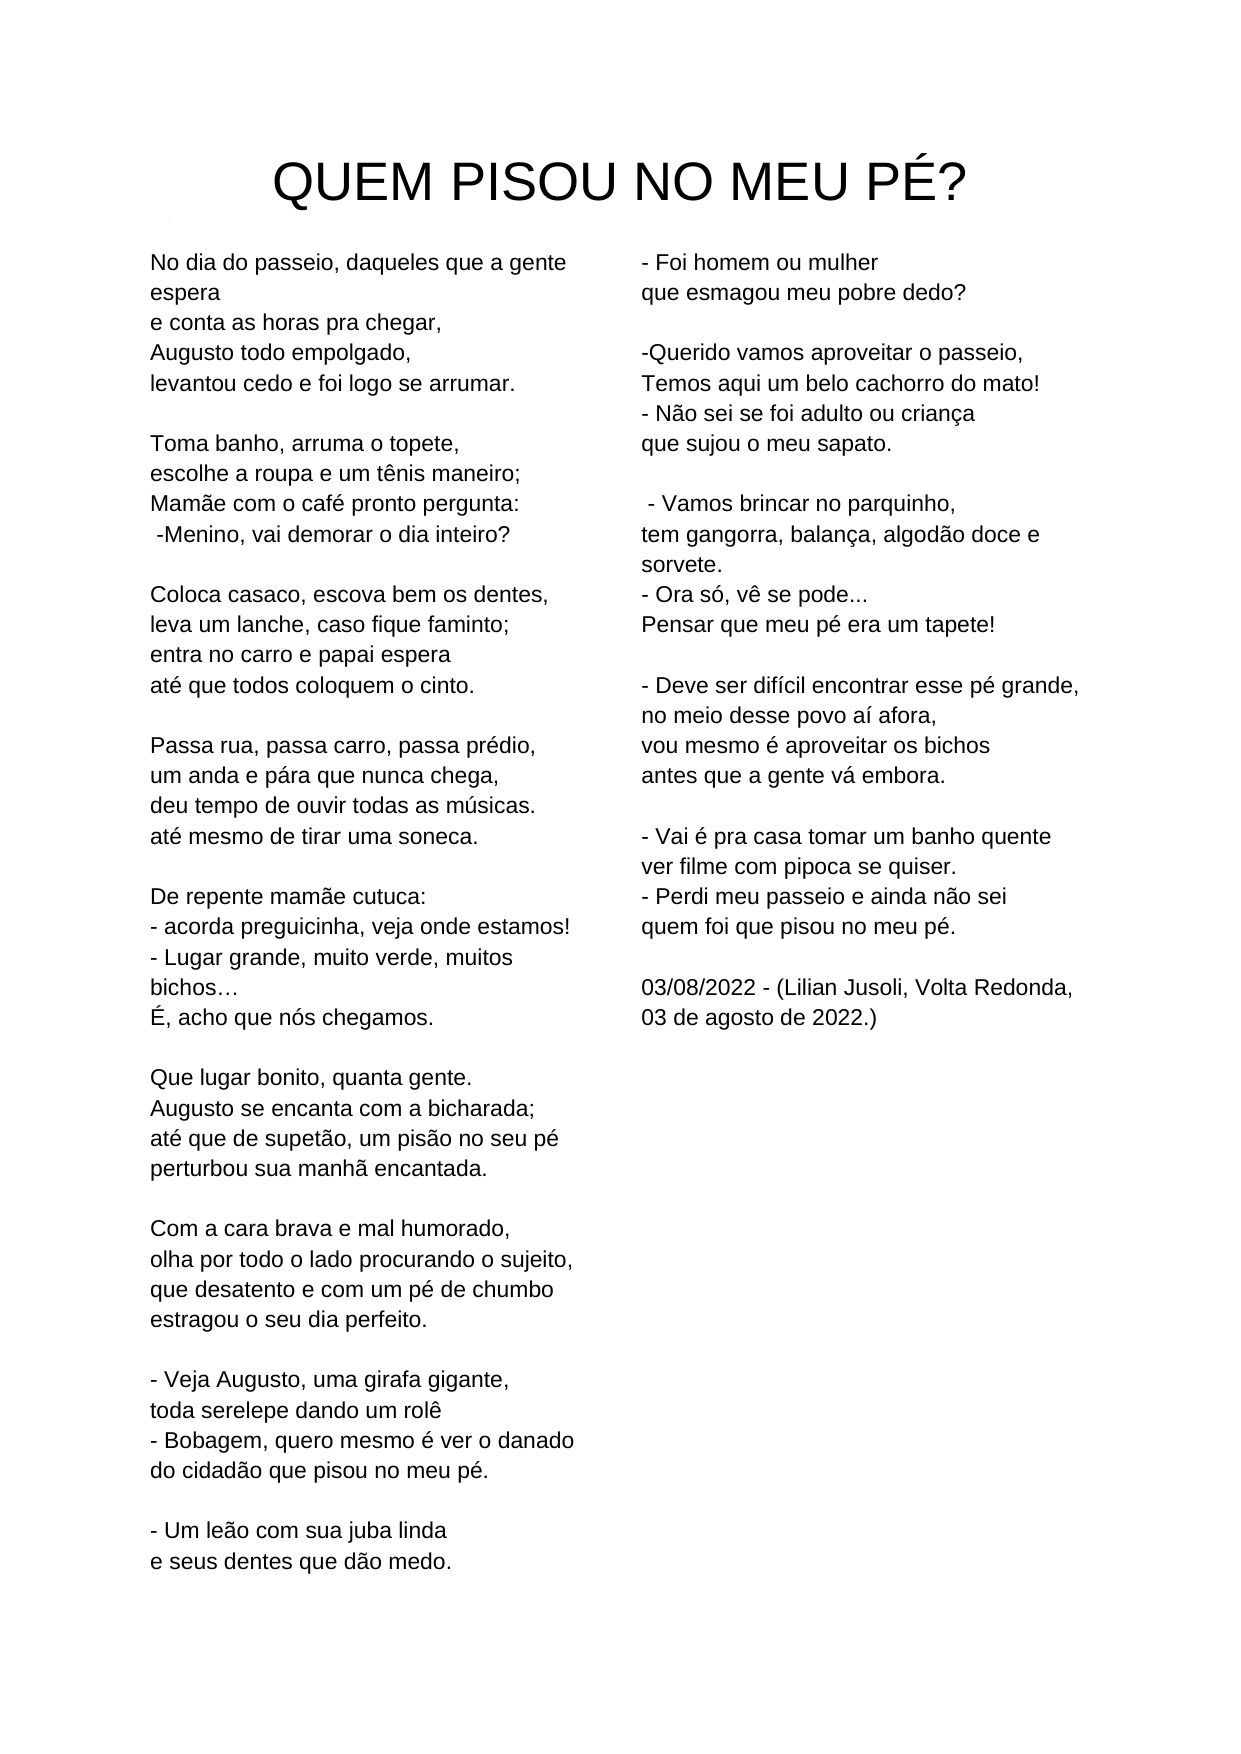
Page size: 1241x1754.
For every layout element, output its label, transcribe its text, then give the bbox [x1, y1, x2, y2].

text - Um leão com sua juba linda [150, 1517, 599, 1544]
text perturbou sua manhã encantada. [150, 1155, 599, 1181]
text quem foi que pisou no meu pé. [641, 913, 1090, 940]
text - acorda preguicinha, veja onde estamos! [150, 913, 599, 940]
text Augusto se encanta com a bicharada; [150, 1094, 599, 1121]
text olha por todo o lado procurando o sujeito, [150, 1246, 599, 1272]
text um anda e pára que nunca chega, [150, 762, 599, 789]
text que sujou o meu sapato. [641, 430, 1090, 456]
text - Lugar grande, muito verde, muitos bichos… [150, 943, 599, 1000]
text É, acho que nós chegamos. [150, 1004, 599, 1030]
text -Menino, vai demorar o dia inteiro? [150, 521, 599, 547]
text De repente mamãe cutuca: [150, 883, 599, 909]
text Pensar que meu pé era um tapete! [641, 611, 1090, 638]
text Que lugar bonito, quanta gente. [150, 1064, 599, 1091]
text - Vai é pra casa tomar um banho quente [641, 823, 1090, 849]
text Passa rua, passa carro, passa prédio, [150, 732, 599, 758]
text ver filme com pipoca se quiser. [641, 853, 1090, 879]
text antes que a gente vá embora. [641, 762, 1090, 789]
text - Foi homem ou mulher [641, 249, 1090, 275]
text entra no carro e papai espera [150, 641, 599, 668]
text - Bobagem, quero mesmo é ver o danado [150, 1427, 599, 1453]
text tem gangorra, balança, algodão doce e sorvete. [641, 521, 1090, 577]
text Toma banho, arruma o topete, [150, 430, 599, 456]
text Coloca casaco, escova bem os dentes, [150, 581, 599, 607]
text toda serelepe dando um rolê [150, 1397, 599, 1423]
text - Perdi meu passeio e ainda não sei [641, 883, 1090, 909]
text vou mesmo é aproveitar os bichos [641, 732, 1090, 758]
text - Veja Augusto, uma girafa gigante, [150, 1366, 599, 1393]
text Com a cara brava e mal humorado, [150, 1215, 599, 1242]
text Temos aqui um belo cachorro do mato! [641, 369, 1090, 396]
text - Deve ser difícil encontrar esse pé grande, [641, 672, 1090, 698]
text 03/08/2022 - (Lilian Jusoli, Volta Redonda, 03 de agosto de 2022.) [641, 974, 1090, 1030]
text escolhe a roupa e um tênis maneiro; [150, 460, 599, 487]
text e conta as horas pra chegar, [150, 309, 599, 336]
text do cidadão que pisou no meu pé. [150, 1457, 599, 1483]
text estragou o seu dia perfeito. [150, 1306, 599, 1332]
text - Vamos brincar no parquinho, [641, 490, 1090, 517]
text Augusto todo empolgado, [150, 339, 599, 366]
text leva um lanche, caso fique faminto; [150, 611, 599, 638]
text e seus dentes que dão medo. [150, 1548, 599, 1574]
text Mamãe com o café pronto pergunta: [150, 490, 599, 517]
text - Ora só, vê se pode... [641, 581, 1090, 607]
text até que de supetão, um pisão no seu pé [150, 1125, 599, 1151]
text -Querido vamos aproveitar o passeio, [641, 339, 1090, 366]
text levantou cedo e foi logo se arrumar. [150, 369, 599, 396]
text no meio desse povo aí afora, [641, 702, 1090, 728]
text que desatento e com um pé de chumbo [150, 1276, 599, 1302]
text - Não sei se foi adulto ou criança [641, 400, 1090, 426]
text No dia do passeio, daqueles que a gente espera [150, 249, 599, 305]
text que esmagou meu pobre dedo? [641, 279, 1090, 305]
text deu tempo de ouvir todas as músicas. [150, 792, 599, 819]
text até mesmo de tirar uma soneca. [150, 823, 599, 849]
title QUEM PISOU NO MEU PÉ? [150, 150, 1090, 212]
text até que todos coloquem o cinto. [150, 672, 599, 698]
